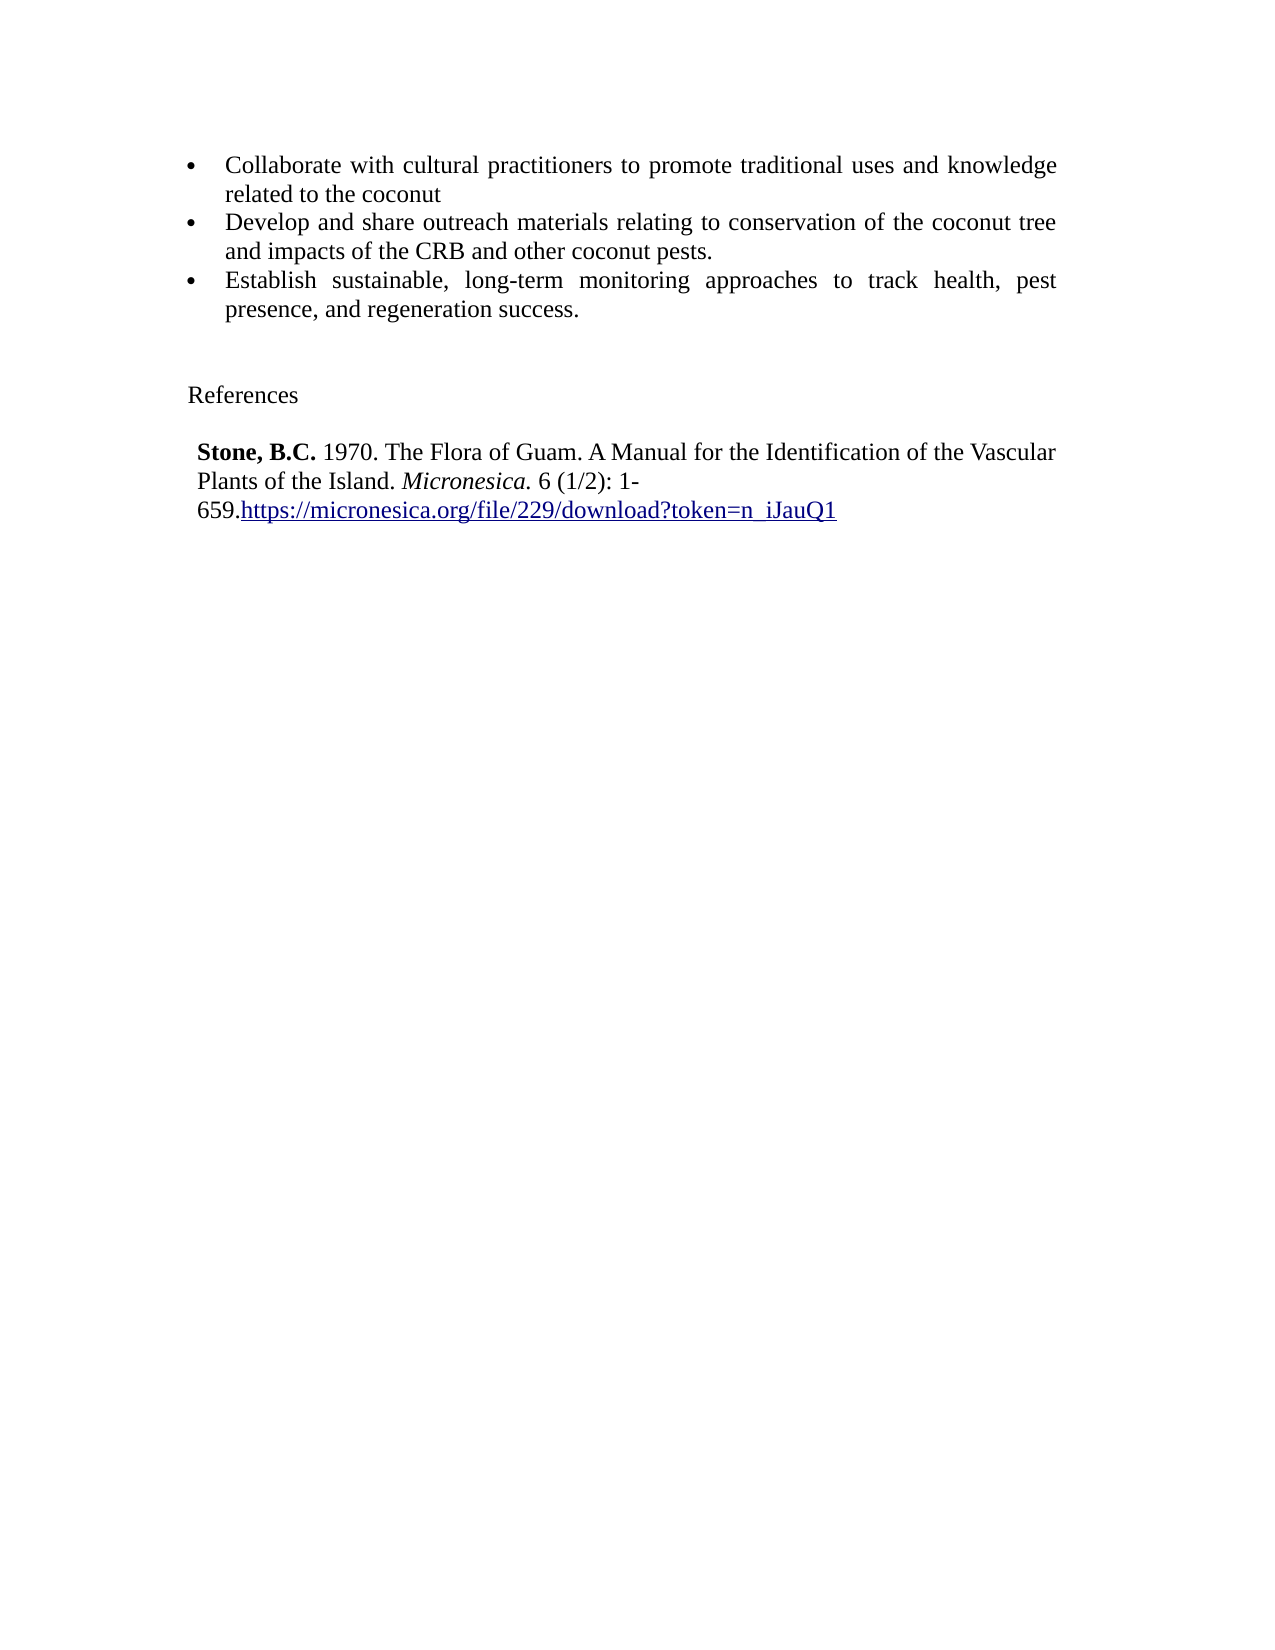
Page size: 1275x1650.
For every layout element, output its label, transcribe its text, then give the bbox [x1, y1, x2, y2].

text References [187, 380, 1057, 409]
list Collaborate with cultural practitioners to promote traditional uses and knowledge related to the coconut [187, 150, 1057, 207]
list Develop and share outreach materials relating to conservation of the coconut tree and impacts of the CRB and other coconut pests. [187, 207, 1057, 265]
list Establish sustainable, long-term monitoring approaches to track health, pest presence, and regeneration success. [187, 265, 1057, 322]
text Stone, B.C. 1970. The Flora of Guam. A Manual for the Identification of the Vascular Plants of the Island. Micronesica. 6 (1/2): 1-659.https://micronesica.org/file/229/download?token=n_iJauQ1 [197, 437, 1059, 524]
